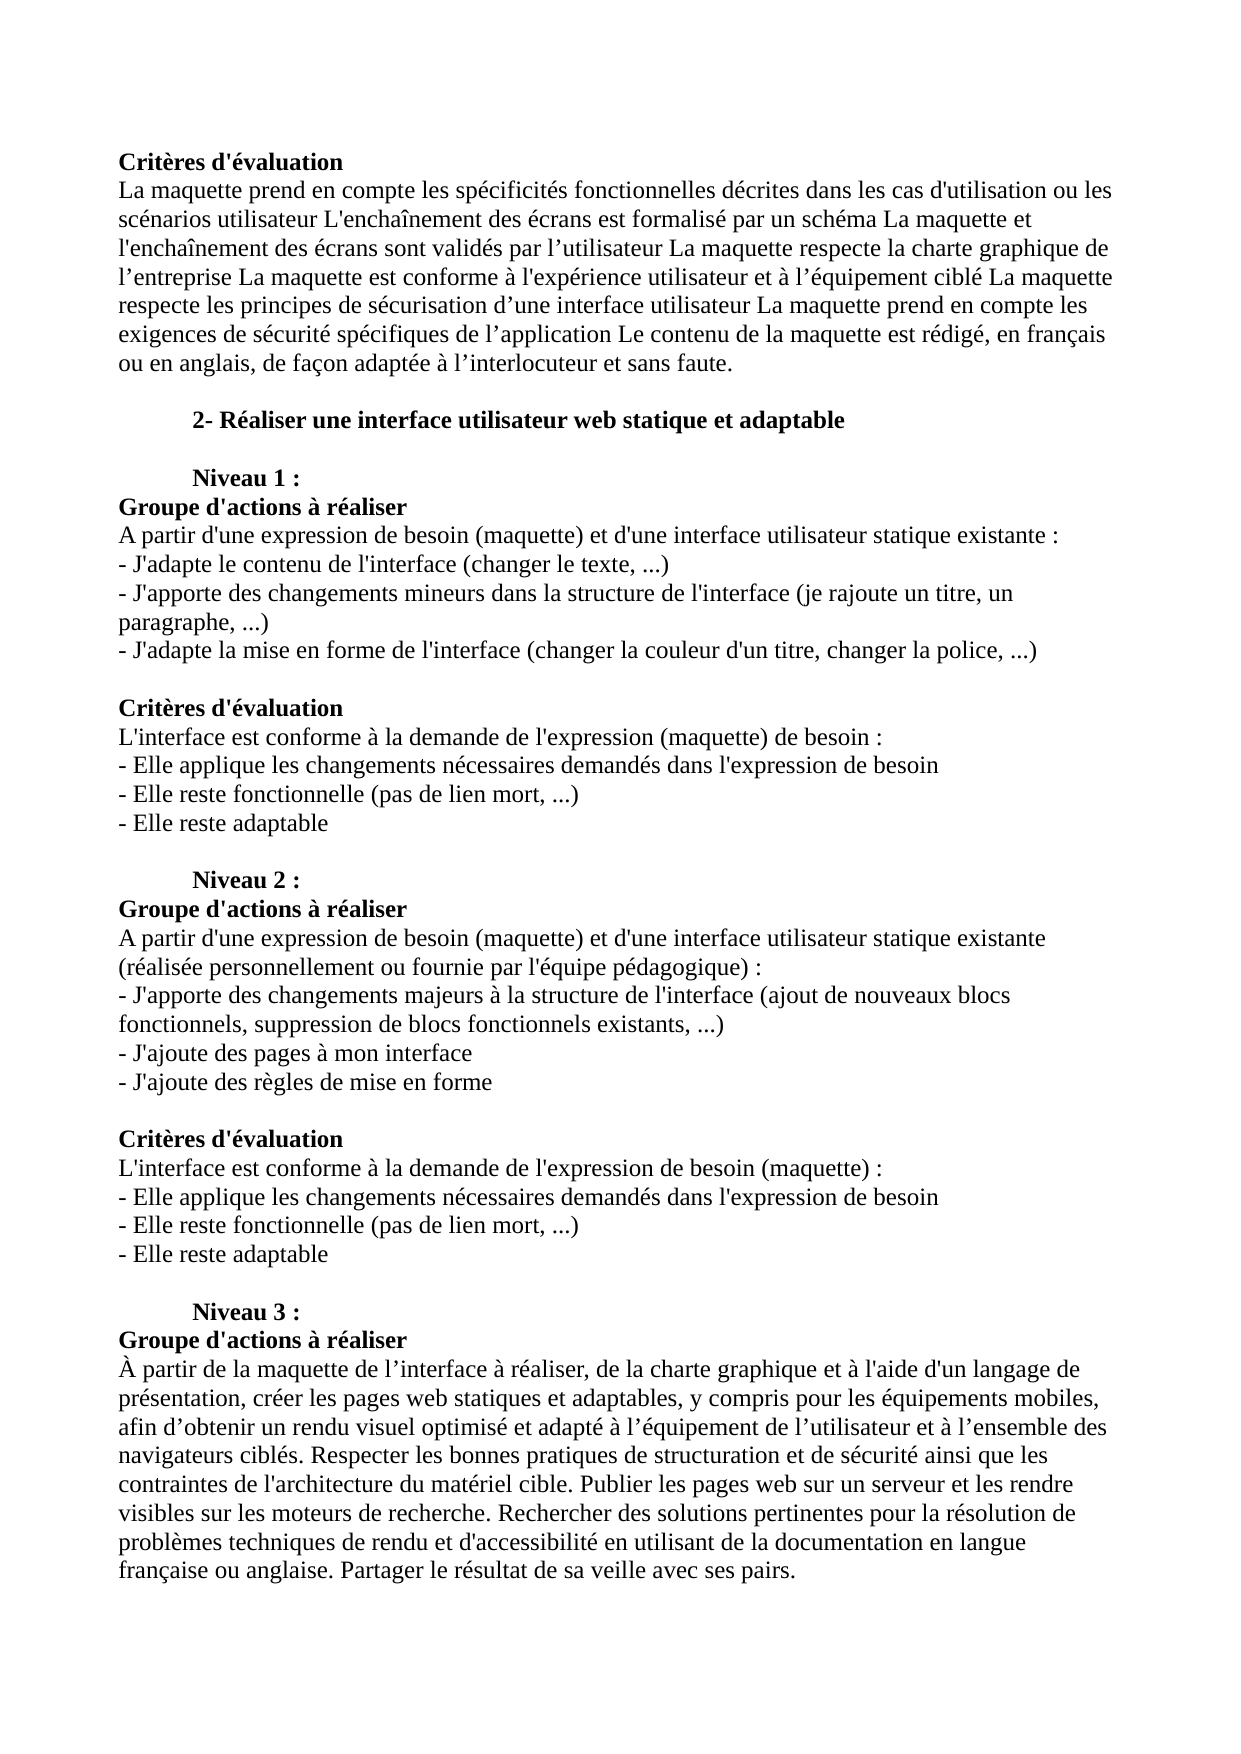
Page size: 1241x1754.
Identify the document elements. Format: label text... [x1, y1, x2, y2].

text Niveau 1 : [118, 463, 1122, 492]
text Critères d'évaluation [118, 1124, 1122, 1153]
text À partir de la maquette de l’interface à réaliser, de la charte graphique et à l'aide d'un langage de présentation, créer les pages web statiques et adaptables, y compris pour les équipements mobiles, afin d’obtenir un rendu visuel optimisé et adapté à l’équipement de l’utilisateur et à l’ensemble des navigateurs ciblés. Respecter les bonnes pratiques de structuration et de sécurité ainsi que les contraintes de l'architecture du matériel cible. Publier les pages web sur un serveur et les rendre visibles sur les moteurs de recherche. Rechercher des solutions pertinentes pour la résolution de problèmes techniques de rendu et d'accessibilité en utilisant de la documentation en langue française ou anglaise. Partager le résultat de sa veille avec ses pairs. [118, 1354, 1122, 1584]
text - J'adapte la mise en forme de l'interface (changer la couleur d'un titre, changer la police, ...) [118, 636, 1122, 664]
text Niveau 3 : [118, 1297, 1122, 1326]
text - J'apporte des changements mineurs dans la structure de l'interface (je rajoute un titre, un paragraphe, ...) [118, 578, 1122, 636]
text Critères d'évaluation [118, 693, 1122, 722]
text A partir d'une expression de besoin (maquette) et d'une interface utilisateur statique existante (réalisée personnellement ou fournie par l'équipe pédagogique) : [118, 923, 1122, 981]
text - Elle reste fonctionnelle (pas de lien mort, ...) [118, 1211, 1122, 1239]
text - J'adapte le contenu de l'interface (changer le texte, ...) [118, 549, 1122, 578]
text Niveau 2 : [118, 866, 1122, 894]
text - Elle applique les changements nécessaires demandés dans l'expression de besoin [118, 1182, 1122, 1211]
text - J'ajoute des règles de mise en forme [118, 1067, 1122, 1096]
text - Elle reste adaptable [118, 808, 1122, 837]
text L'interface est conforme à la demande de l'expression (maquette) de besoin : [118, 722, 1122, 751]
text Groupe d'actions à réaliser [118, 1326, 1122, 1354]
text La maquette prend en compte les spécificités fonctionnelles décrites dans les cas d'utilisation ou les scénarios utilisateur L'enchaînement des écrans est formalisé par un schéma La maquette et l'enchaînement des écrans sont validés par l’utilisateur La maquette respecte la charte graphique de l’entreprise La maquette est conforme à l'expérience utilisateur et à l’équipement ciblé La maquette respecte les principes de sécurisation d’une interface utilisateur La maquette prend en compte les exigences de sécurité spécifiques de l’application Le contenu de la maquette est rédigé, en français ou en anglais, de façon adaptée à l’interlocuteur et sans faute. [118, 176, 1122, 377]
text - J'apporte des changements majeurs à la structure de l'interface (ajout de nouveaux blocs fonctionnels, suppression de blocs fonctionnels existants, ...) [118, 981, 1122, 1038]
text 2- Réaliser une interface utilisateur web statique et adaptable [118, 406, 1122, 434]
text - J'ajoute des pages à mon interface [118, 1038, 1122, 1067]
text - Elle reste fonctionnelle (pas de lien mort, ...) [118, 779, 1122, 808]
text - Elle applique les changements nécessaires demandés dans l'expression de besoin [118, 751, 1122, 779]
text L'interface est conforme à la demande de l'expression de besoin (maquette) : [118, 1153, 1122, 1182]
text - Elle reste adaptable [118, 1239, 1122, 1268]
text Critères d'évaluation [118, 147, 1122, 176]
text A partir d'une expression de besoin (maquette) et d'une interface utilisateur statique existante : [118, 521, 1122, 549]
text Groupe d'actions à réaliser [118, 492, 1122, 521]
text Groupe d'actions à réaliser [118, 894, 1122, 923]
